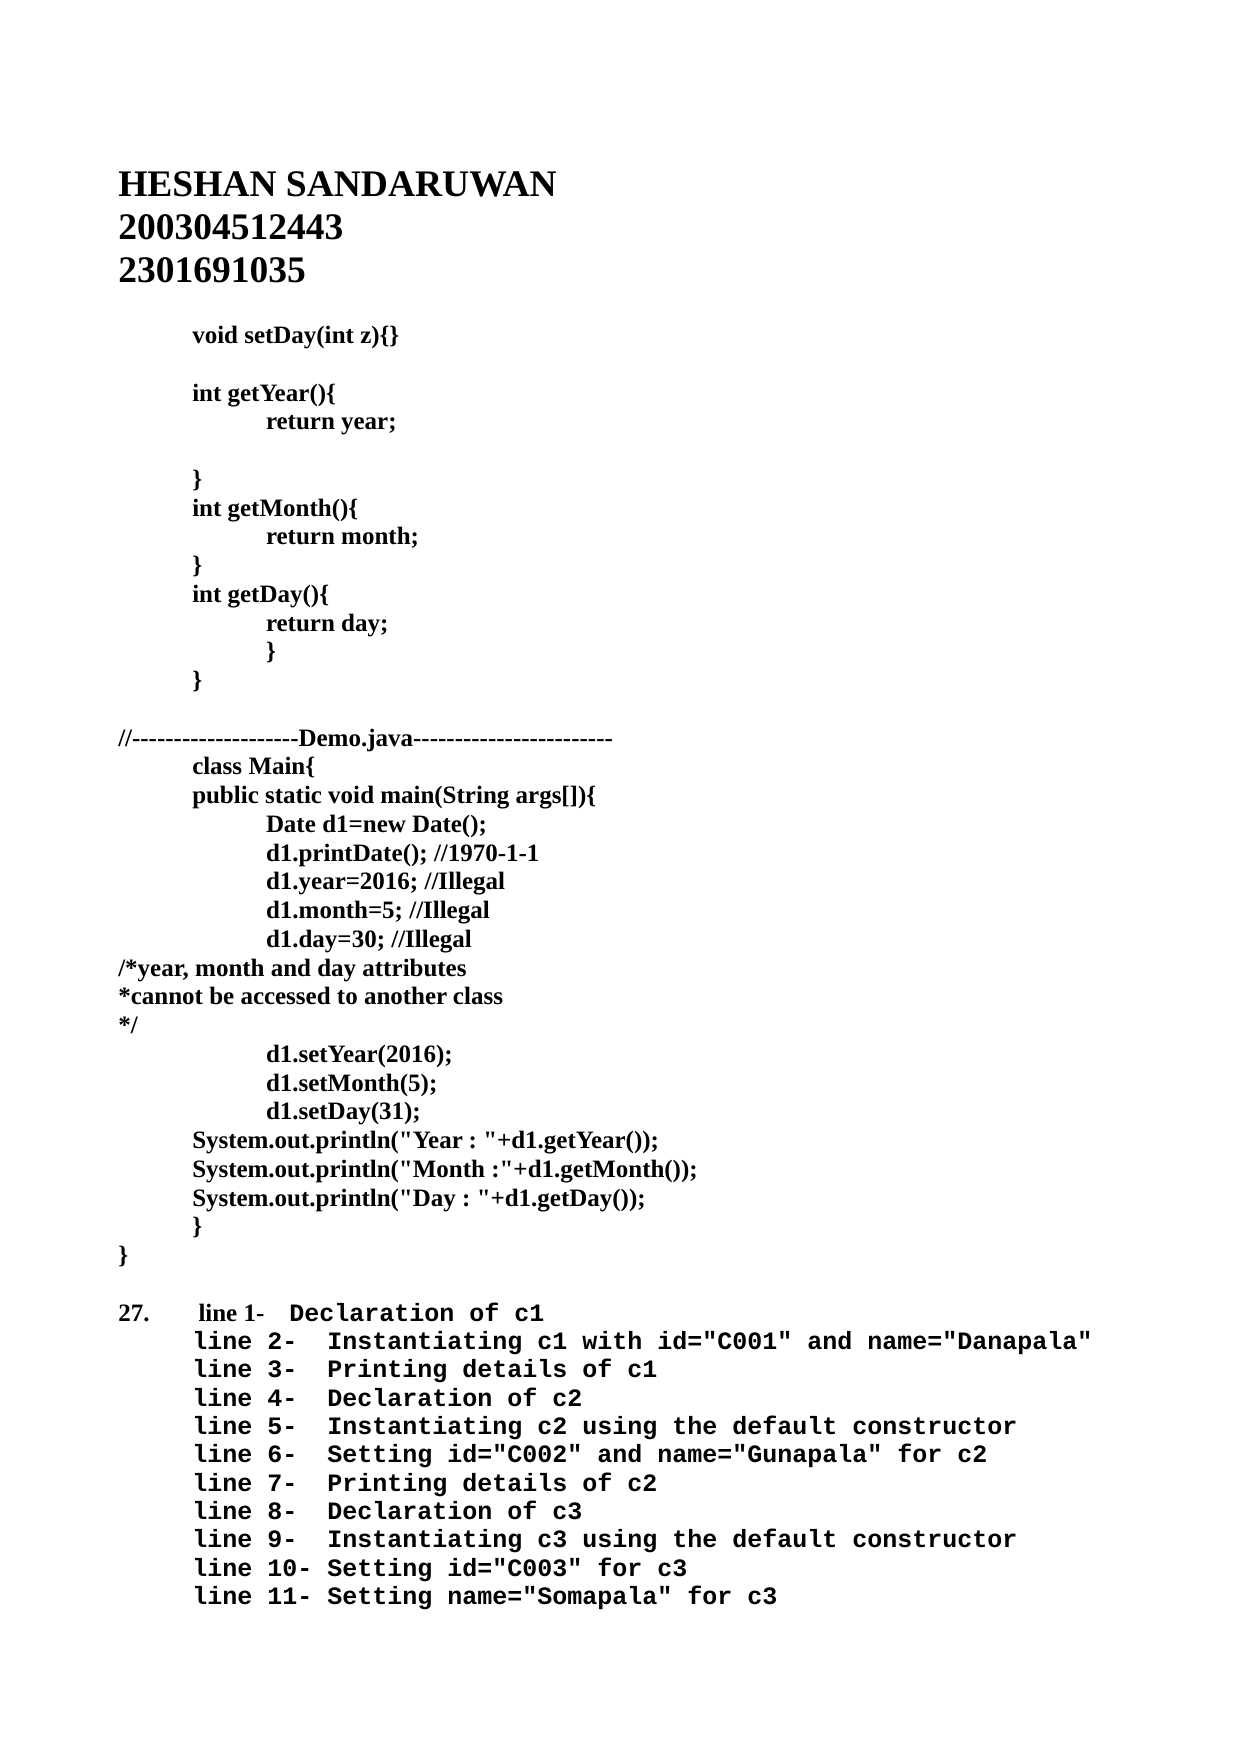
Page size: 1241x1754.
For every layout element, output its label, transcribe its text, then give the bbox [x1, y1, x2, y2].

text line 11- Setting name="Somapala" for c3 [118, 1583, 1122, 1612]
text int getMonth(){ [118, 493, 1122, 521]
text line 8- Declaration of c3 [118, 1498, 1122, 1527]
text //--------------------Demo.java------------------------ [118, 723, 1122, 751]
text d1.setDay(31); [118, 1096, 1122, 1125]
text line 7- Printing details of c2 [118, 1470, 1122, 1498]
text 27. line 1- Declaration of c1 [118, 1298, 1122, 1328]
text return day; [118, 608, 1122, 636]
text } [118, 1211, 1122, 1240]
text d1.setYear(2016); [118, 1039, 1122, 1068]
text } [118, 1240, 1122, 1269]
text System.out.println("Year : "+d1.getYear()); [118, 1125, 1122, 1154]
text line 2- Instantiating c1 with id="C001" and name="Danapala" [118, 1328, 1122, 1357]
text line 9- Instantiating c3 using the default constructor [118, 1527, 1122, 1555]
text } [118, 550, 1122, 579]
text line 10- Setting id="C003" for c3 [118, 1555, 1122, 1583]
text System.out.println("Month :"+d1.getMonth()); [118, 1154, 1122, 1183]
text d1.month=5; //Illegal [118, 895, 1122, 924]
text line 5- Instantiating c2 using the default constructor [118, 1413, 1122, 1442]
text d1.day=30; //Illegal [118, 924, 1122, 953]
text public static void main(String args[]){ [118, 780, 1122, 809]
text *cannot be accessed to another class [118, 981, 1122, 1010]
text */ [118, 1010, 1122, 1039]
text return month; [118, 521, 1122, 550]
text return year; [118, 406, 1122, 435]
text d1.year=2016; //Illegal [118, 866, 1122, 895]
text line 6- Setting id="C002" and name="Gunapala" for c2 [118, 1442, 1122, 1470]
text int getYear(){ [118, 378, 1122, 406]
text } [118, 636, 1122, 665]
text void setDay(int z){} [118, 320, 1122, 349]
text d1.printDate(); //1970-1-1 [118, 838, 1122, 866]
text line 3- Printing details of c1 [118, 1357, 1122, 1385]
text d1.setMonth(5); [118, 1068, 1122, 1096]
text int getDay(){ [118, 579, 1122, 608]
text System.out.println("Day : "+d1.getDay()); [118, 1183, 1122, 1211]
text /*year, month and day attributes [118, 953, 1122, 981]
text class Main{ [118, 751, 1122, 780]
text } [118, 665, 1122, 694]
text line 4- Declaration of c2 [118, 1385, 1122, 1413]
text } [118, 464, 1122, 493]
text Date d1=new Date(); [118, 809, 1122, 838]
